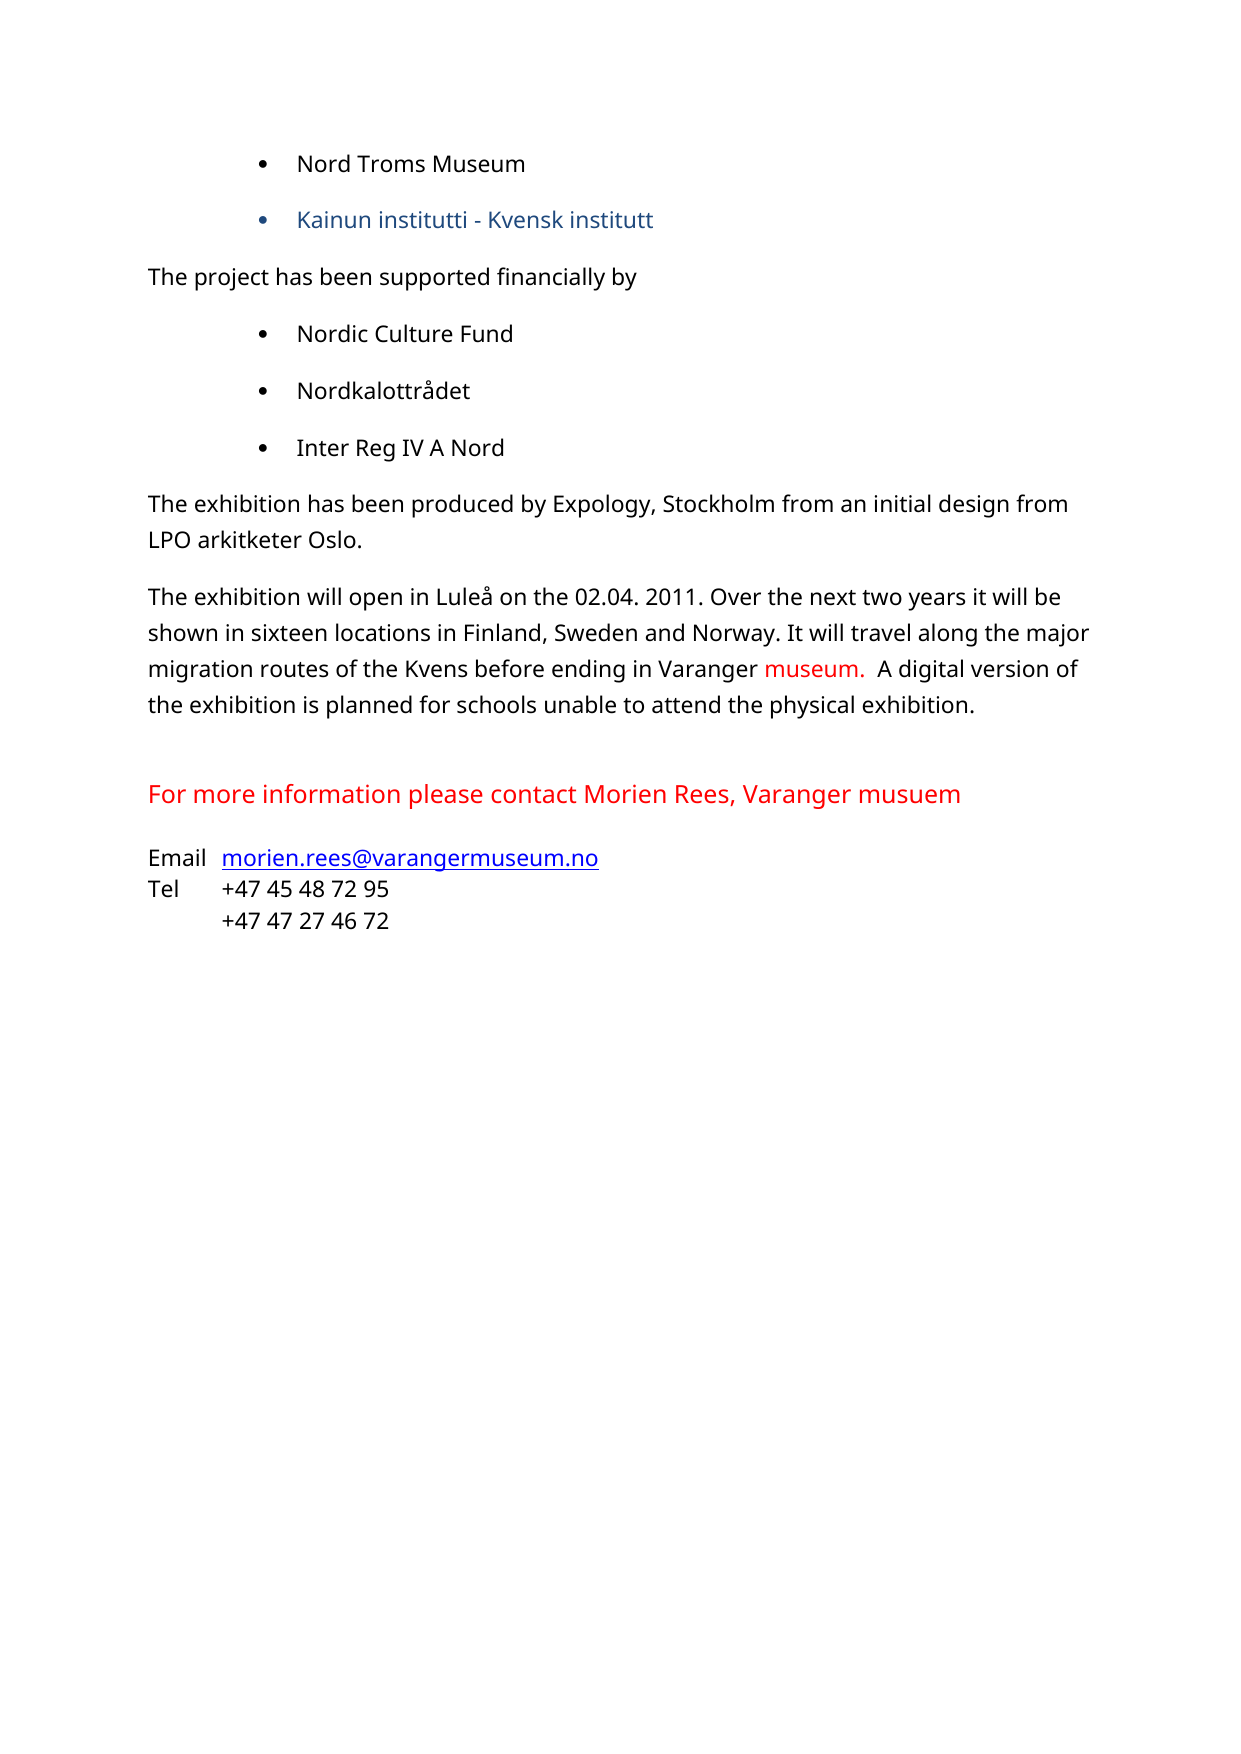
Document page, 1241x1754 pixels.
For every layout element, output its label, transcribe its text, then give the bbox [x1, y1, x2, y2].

text The exhibition has been produced by Expology, Stockholm from an initial design from LPO arkitketer Oslo. [148, 488, 1093, 555]
text Tel +47 45 48 72 95 [148, 873, 1093, 904]
text The exhibition will open in Luleå on the 02.04. 2011. Over the next two years it will be shown in sixteen locations in Finland, Sweden and Norway. It will travel along the major migration routes of the Kvens before ending in Varanger museum. A digital version of the exhibition is planned for schools unable to attend the physical exhibition. [148, 581, 1093, 720]
subtitle Nord Troms Museum [259, 148, 1093, 179]
list Nordkalottrådet [259, 375, 1093, 406]
text For more information please contact Morien Rees, Varanger musuem [148, 777, 1093, 811]
text Email morien.rees@varangermuseum.no [148, 842, 1093, 873]
list Inter Reg IV A Nord [259, 431, 1093, 463]
text The project has been supported financially by [148, 261, 1093, 292]
subtitle Kainun institutti - Kvensk institutt [259, 204, 1093, 236]
text +47 47 27 46 72 [148, 904, 1093, 936]
list Nordic Culture Fund [259, 318, 1093, 349]
